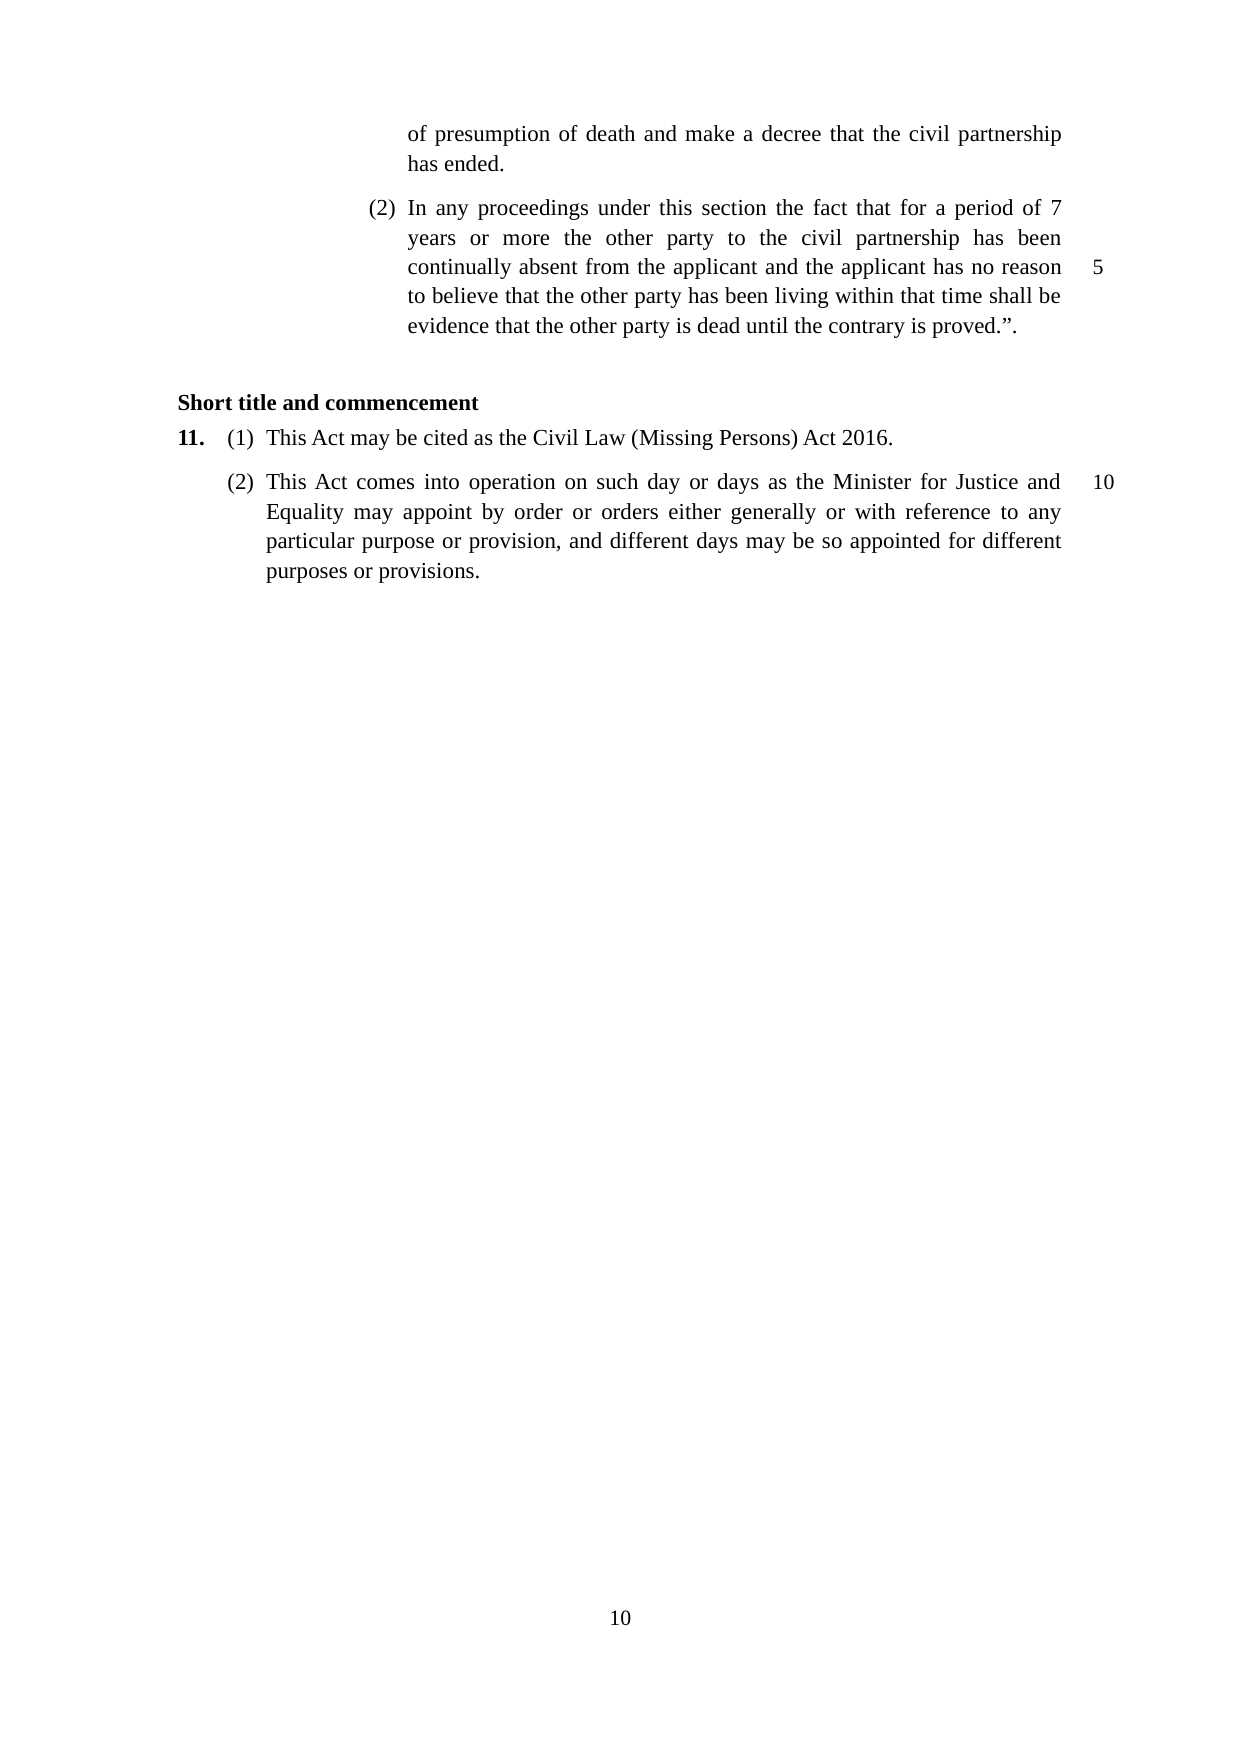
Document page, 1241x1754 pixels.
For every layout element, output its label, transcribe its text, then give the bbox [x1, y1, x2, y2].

text 11. (1) This Act may be cited as the Civil Law (Missing Persons) Act 2016. [177, 422, 1063, 451]
text of presumption of death and make a decree that the civil partnership has ended. [319, 118, 1063, 177]
text (2) In any proceedings under this section the fact that for a period of 7 years or more the other party to the civil partnership has been continually absent from the applicant and the applicant has no reason to believe that the other party has been living within that time shall be evidence that the other party is dead until the contrary is proved.”. [319, 192, 1063, 339]
text (2) This Act comes into operation on such day or days as the Minister for Justice and Equality may appoint by order or orders either generally or with reference to any particular purpose or provision, and different days may be so appointed for different purposes or provisions. [177, 466, 1063, 584]
text Short title and commencement [177, 387, 1063, 416]
